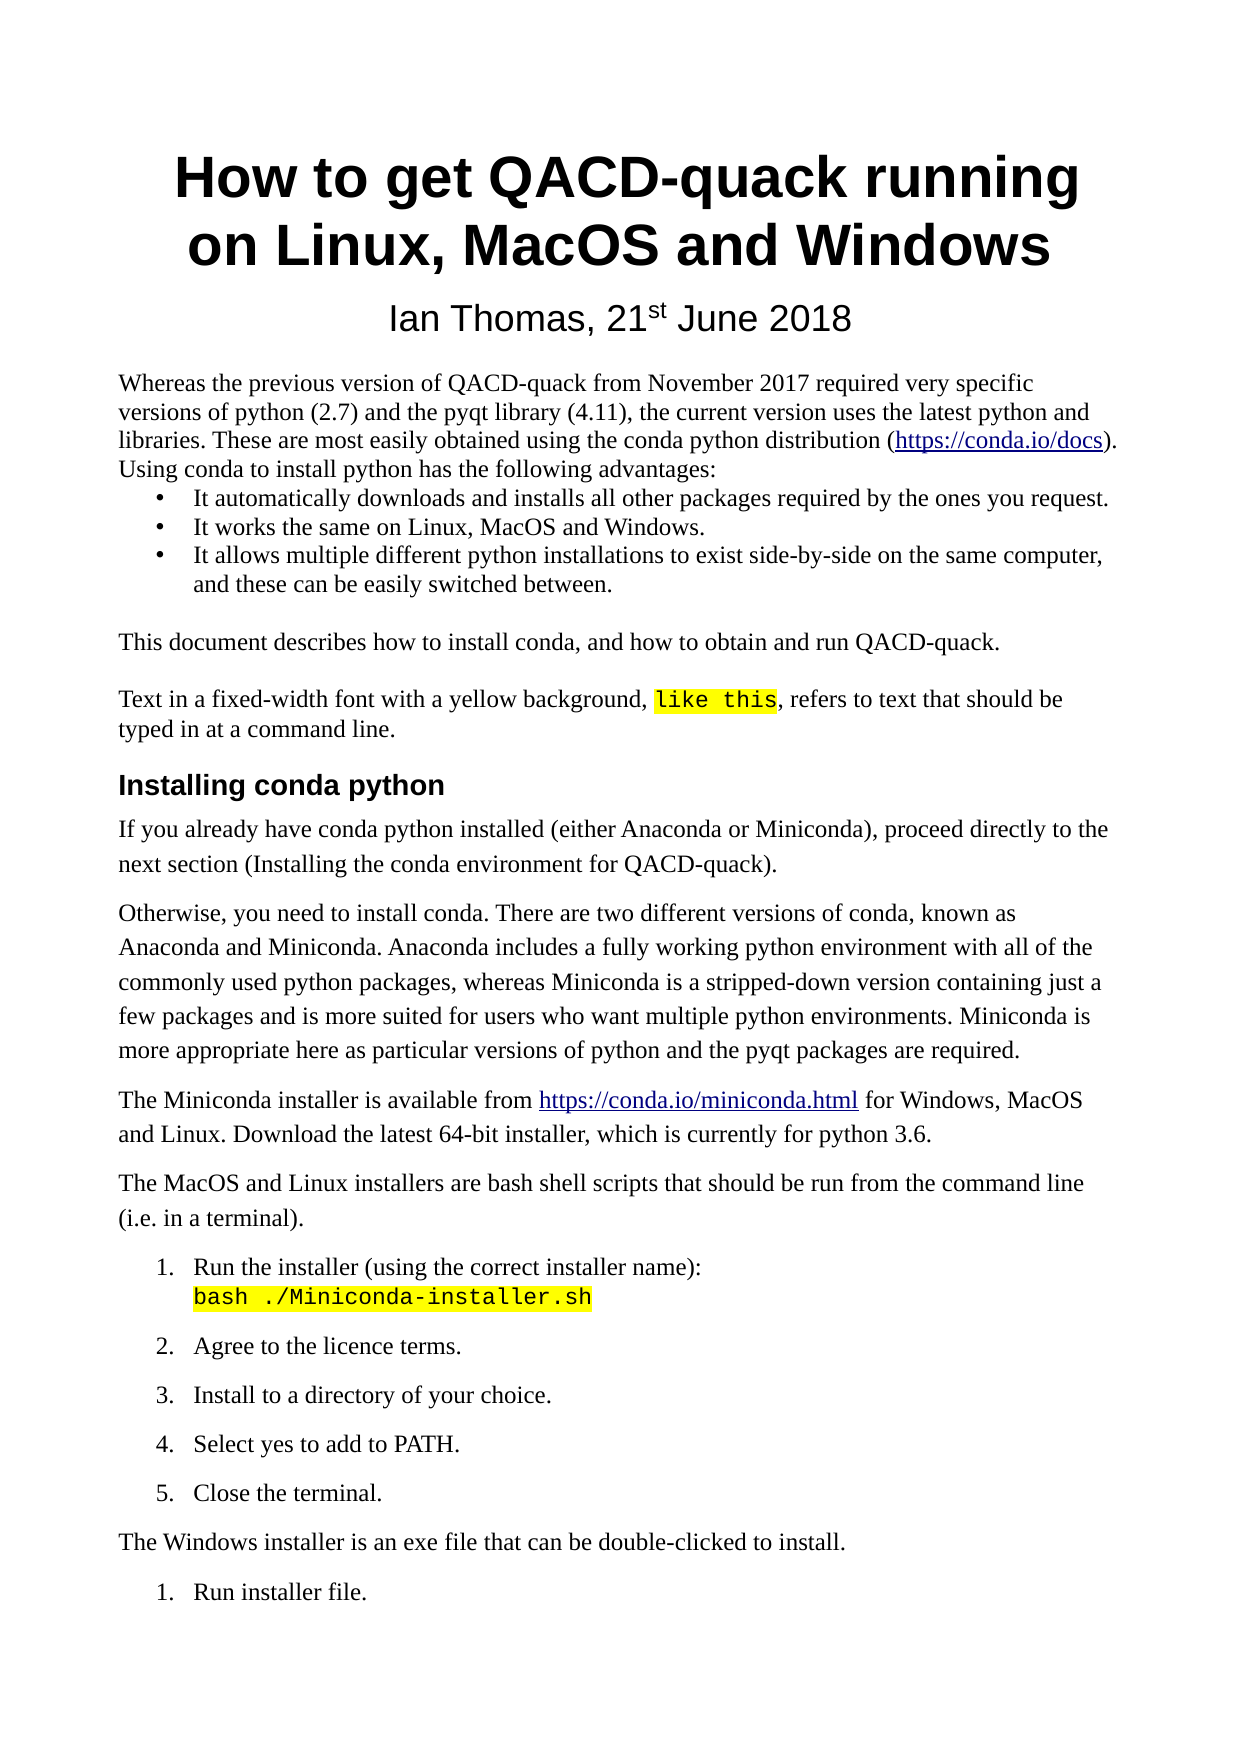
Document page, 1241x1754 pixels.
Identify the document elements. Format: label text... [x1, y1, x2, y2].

text This document describes how to install conda, and how to obtain and run QACD-quack. [118, 627, 1122, 655]
subtitle Installing conda python [118, 768, 1122, 802]
text If you already have conda python installed (either Anaconda or Miniconda), proceed directly to the next section (Installing the conda environment for QACD-quack). [118, 814, 1122, 877]
text Text in a fixed-width font with a yellow background, like this, refers to text that should be typed in at a command line. [118, 684, 1122, 743]
list Agree to the licence terms. [156, 1331, 1122, 1360]
list It works the same on Linux, MacOS and Windows. [156, 512, 1122, 540]
list Close the terminal. [156, 1478, 1122, 1507]
list Run the installer (using the correct installer name): bash ./Miniconda-installer.sh [156, 1252, 1122, 1312]
text Whereas the previous version of QACD-quack from November 2017 required very specific versions of python (2.7) and the pyqt library (4.11), the current version uses the latest python and libraries. These are most easily obtained using the conda python distribution (https://conda.io/docs). Using conda to install python has the following advantages: [118, 368, 1122, 483]
title How to get QACD-quack running on Linux, MacOS and Windows [118, 143, 1122, 277]
list Run installer file. [156, 1577, 1122, 1605]
list Install to a directory of your choice. [156, 1380, 1122, 1409]
list It automatically downloads and installs all other packages required by the ones you request. [156, 483, 1122, 512]
text The Windows installer is an exe file that can be double-clicked to install. [118, 1527, 1122, 1556]
list It allows multiple different python installations to exist side-by-side on the same computer, and these can be easily switched between. [156, 540, 1122, 598]
text Otherwise, you need to install conda. There are two different versions of conda, known as Anaconda and Miniconda. Anaconda includes a fully working python environment with all of the commonly used python packages, whereas Miniconda is a stripped-down version containing just a few packages and is more suited for users who want multiple python environments. Miniconda is more appropriate here as particular versions of python and the pyqt packages are required. [118, 898, 1122, 1064]
text The Miniconda installer is available from https://conda.io/miniconda.html for Windows, MacOS and Linux. Download the latest 64-bit installer, which is currently for python 3.6. [118, 1085, 1122, 1148]
text The MacOS and Linux installers are bash shell scripts that should be run from the command line (i.e. in a terminal). [118, 1168, 1122, 1231]
subtitle Ian Thomas, 21st June 2018 [118, 296, 1122, 339]
list Select yes to add to PATH. [156, 1429, 1122, 1458]
